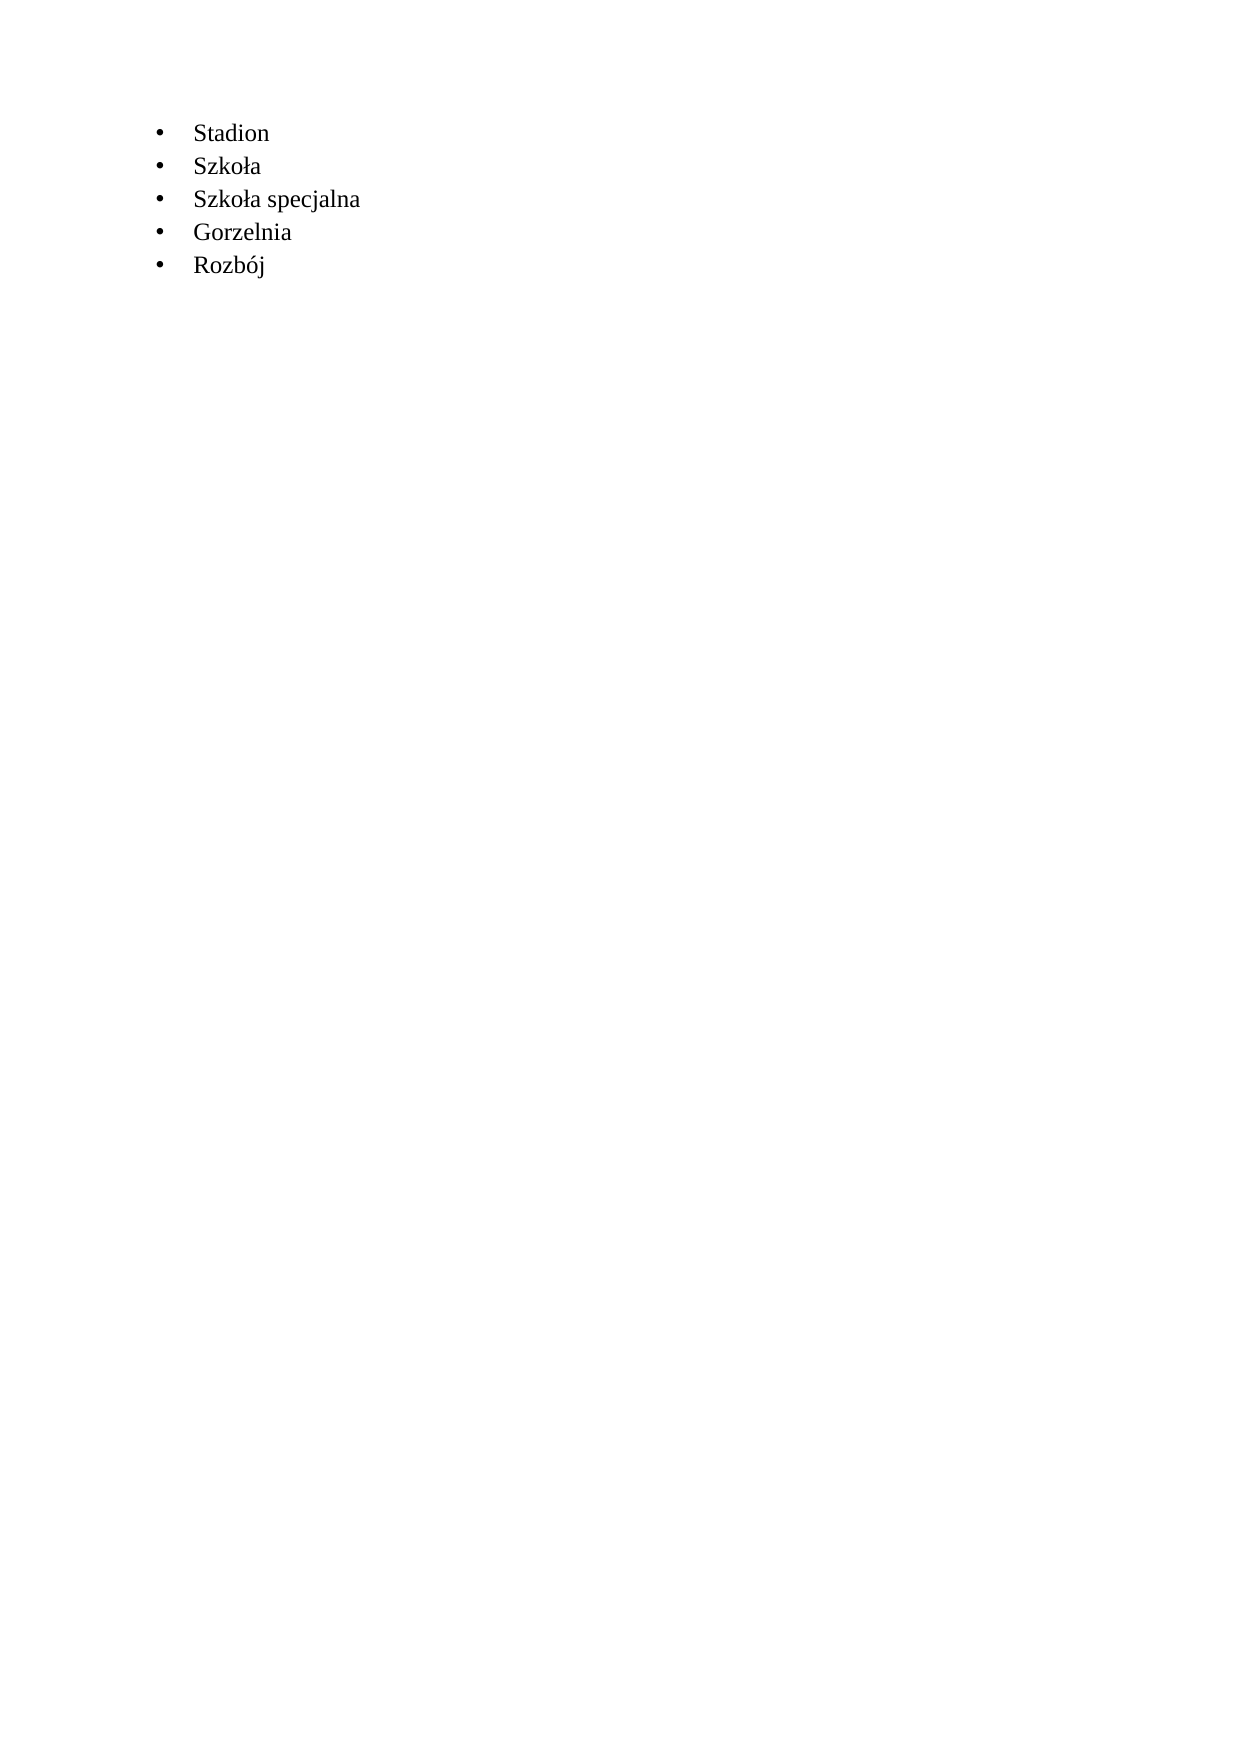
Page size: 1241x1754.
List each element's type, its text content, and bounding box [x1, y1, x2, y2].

list Stadion [156, 118, 1122, 147]
list Szkoła [156, 151, 1122, 180]
list Gorzelnia [156, 217, 1122, 246]
list Szkoła specjalna [156, 184, 1122, 213]
list Rozbój [156, 250, 1122, 279]
